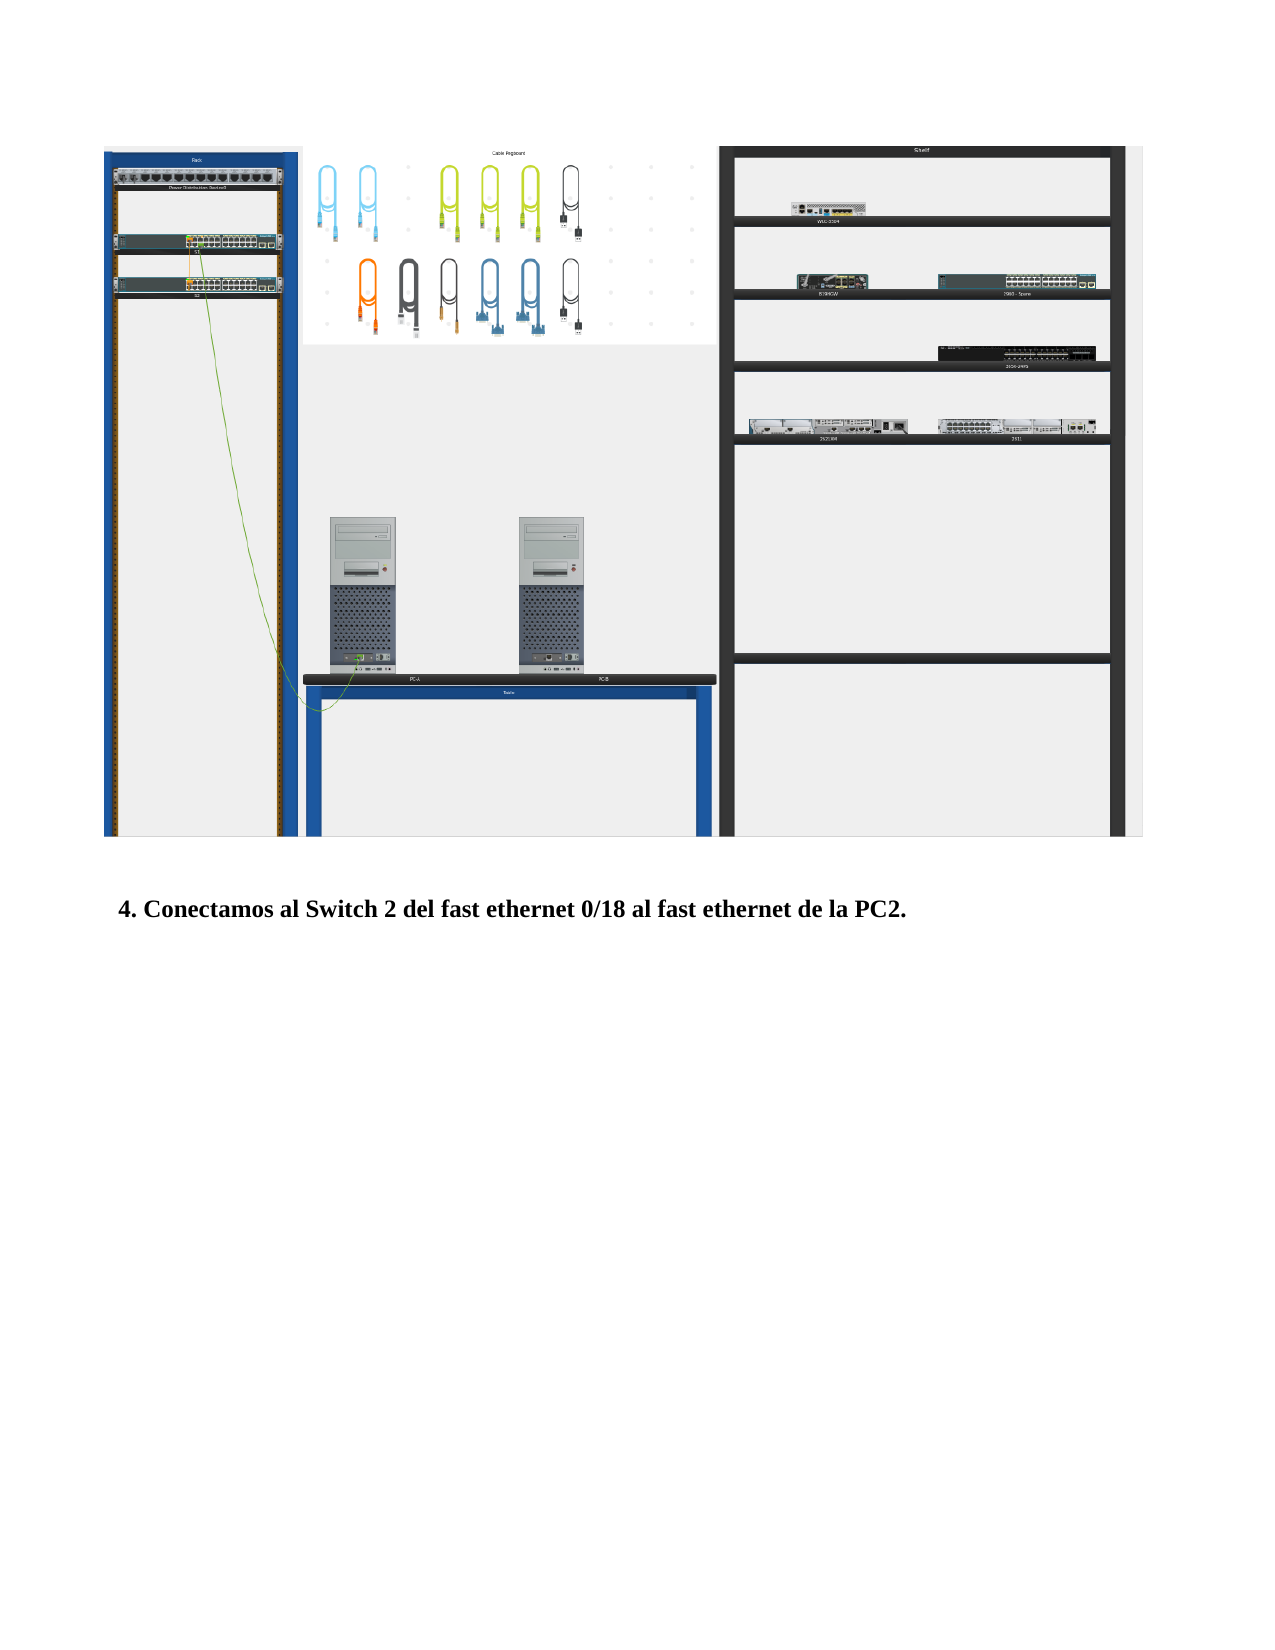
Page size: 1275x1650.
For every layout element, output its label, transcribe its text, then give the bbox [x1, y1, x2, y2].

picture [104, 146, 1143, 837]
text 4. Conectamos al Switch 2 del fast ethernet 0/18 al fast ethernet de la PC2. [118, 894, 1157, 923]
